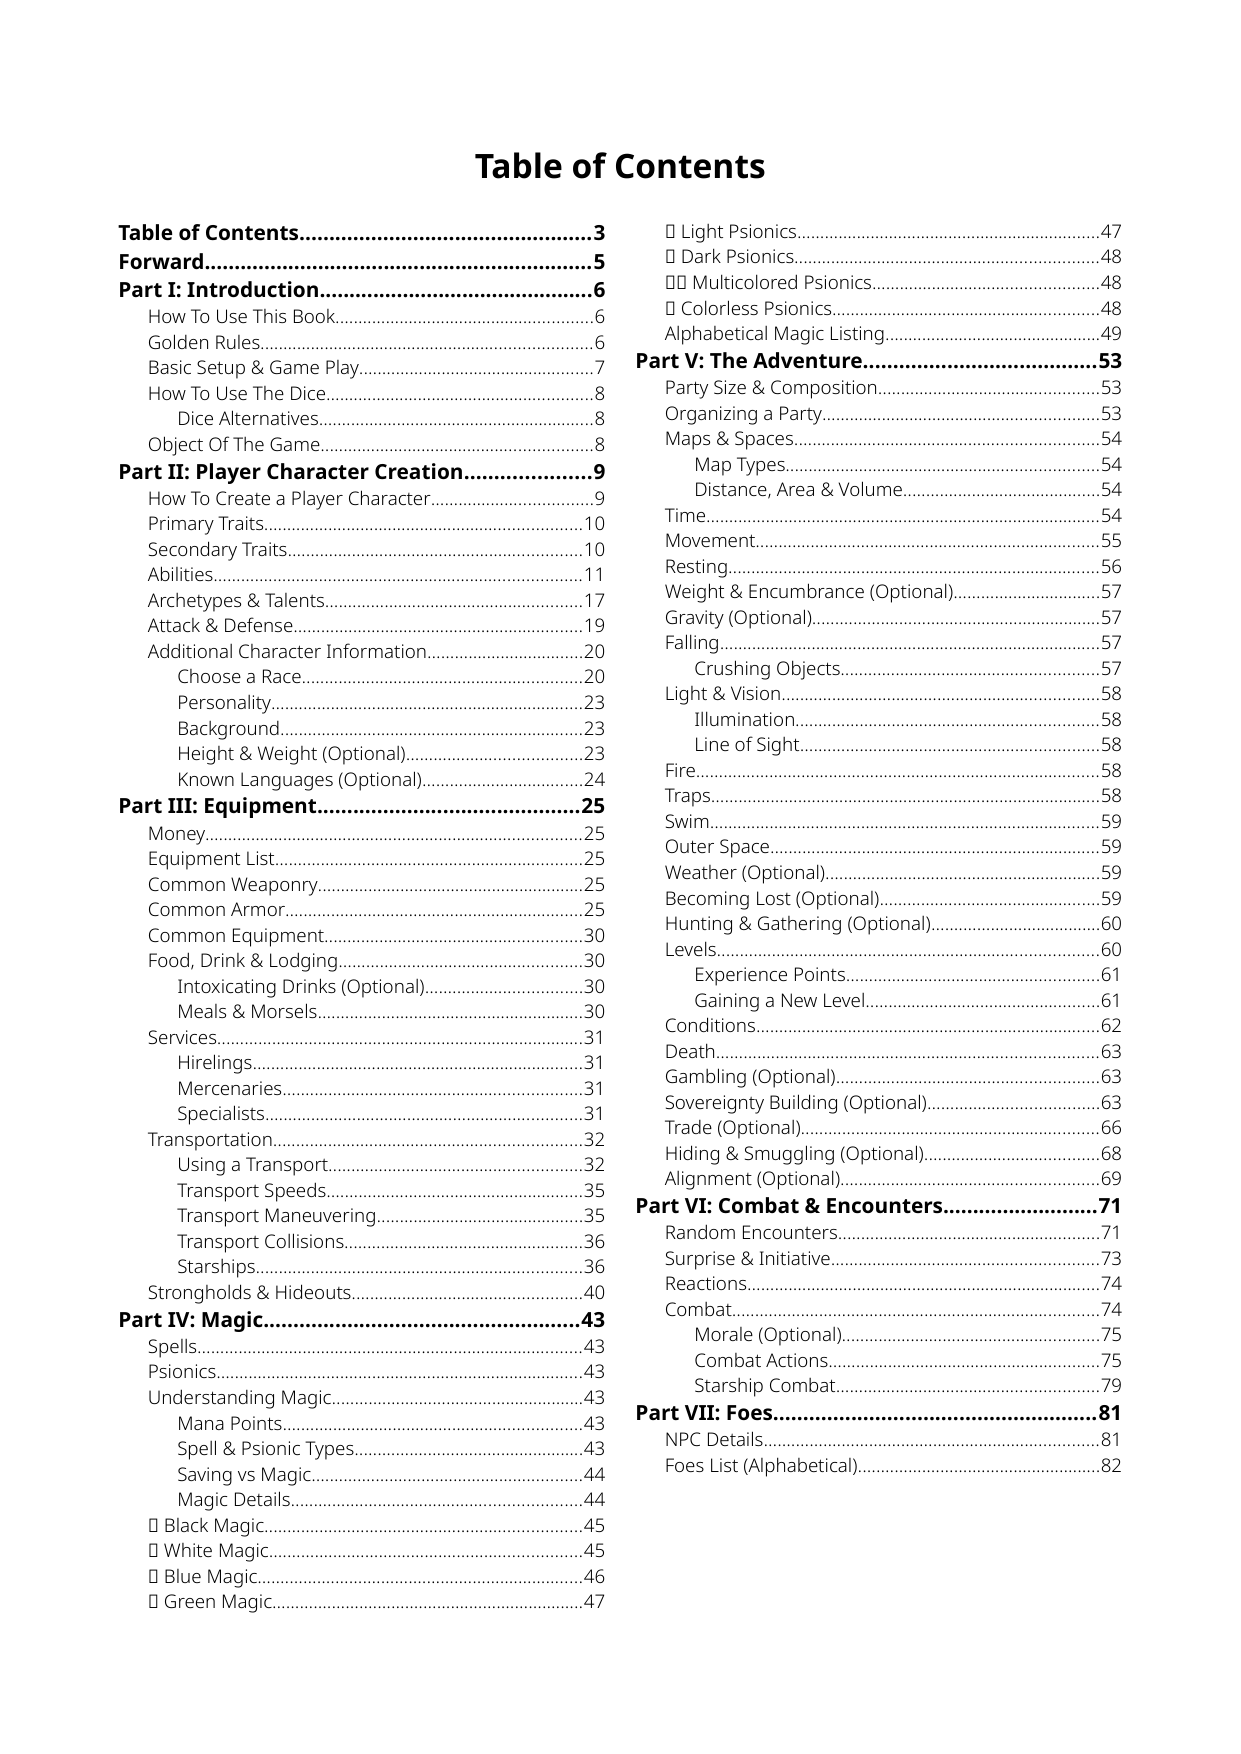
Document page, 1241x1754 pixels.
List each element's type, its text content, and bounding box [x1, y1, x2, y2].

text Abilities 11 [148, 562, 605, 587]
text How To Use The Dice 8 [148, 380, 605, 406]
text Part III: Equipment 25 [118, 791, 605, 820]
text Outer Space 59 [664, 834, 1122, 859]
text Strongholds & Hideouts 40 [148, 1279, 605, 1305]
text Personality 23 [177, 689, 605, 715]
text Known Languages (Optional) 24 [177, 766, 605, 791]
text Experience Points 61 [694, 961, 1122, 987]
text Golden Rules 6 [148, 329, 605, 355]
text Magic Details 44 [177, 1486, 605, 1512]
text  Black Magic 45 [148, 1512, 605, 1537]
text Archetypes & Talents 17 [148, 587, 605, 613]
text Becoming Lost (Optional) 59 [664, 885, 1122, 910]
text Hiding & Smuggling (Optional) 68 [664, 1140, 1122, 1166]
text Weather (Optional) 59 [664, 859, 1122, 885]
text Common Weaponry 25 [148, 871, 605, 896]
text Death 63 [664, 1038, 1122, 1063]
text Gravity (Optional) 57 [664, 604, 1122, 629]
text Basic Setup & Game Play 7 [148, 355, 605, 380]
text Part I: Introduction 6 [118, 275, 605, 304]
text Services 31 [148, 1024, 605, 1049]
text Foes List (Alphabetical) 82 [664, 1452, 1122, 1478]
text How To Create a Player Character 9 [148, 485, 605, 511]
text  White Magic 45 [148, 1537, 605, 1563]
text Hirelings 31 [177, 1049, 605, 1075]
text  Green Magic 47 [148, 1588, 605, 1614]
text Levels 60 [664, 936, 1122, 961]
text Light & Vision 58 [664, 681, 1122, 706]
text Organizing a Party 53 [664, 400, 1122, 425]
text Part V: The Adventure 53 [635, 346, 1122, 374]
text Using a Transport 32 [177, 1152, 605, 1177]
text  Multicolored Psionics 48 [664, 269, 1122, 295]
text Swim 59 [664, 808, 1122, 834]
text Distance, Area & Volume 54 [694, 476, 1122, 502]
text Primary Traits 10 [148, 511, 605, 536]
text Party Size & Composition 53 [664, 374, 1122, 400]
text Meals & Morsels 30 [177, 998, 605, 1024]
text Falling 57 [664, 629, 1122, 655]
text Spell & Psionic Types 43 [177, 1435, 605, 1461]
text Attack & Defense 19 [148, 613, 605, 638]
text Mercenaries 31 [177, 1075, 605, 1101]
text Dice Alternatives 8 [177, 406, 605, 431]
text Traps 58 [664, 783, 1122, 808]
text NPC Details 81 [664, 1427, 1122, 1452]
text Transport Collisions 36 [177, 1228, 605, 1254]
text Food, Drink & Lodging 30 [148, 947, 605, 973]
text Part VI: Combat & Encounters 71 [635, 1191, 1122, 1219]
text Surprise & Initiative 73 [664, 1245, 1122, 1271]
text Reactions 74 [664, 1271, 1122, 1296]
text Alignment (Optional) 69 [664, 1166, 1122, 1191]
text Crushing Objects 57 [694, 655, 1122, 681]
text Morale (Optional) 75 [694, 1322, 1122, 1347]
text Weight & Encumbrance (Optional) 57 [664, 578, 1122, 604]
text Hunting & Gathering (Optional) 60 [664, 910, 1122, 936]
text Map Types 54 [694, 451, 1122, 476]
text Random Encounters 71 [664, 1219, 1122, 1245]
text Maps & Spaces 54 [664, 425, 1122, 451]
text Alphabetical Magic Listing 49 [664, 320, 1122, 346]
text Specialists 31 [177, 1101, 605, 1126]
text Part VII: Foes 81 [635, 1398, 1122, 1427]
text Forward 5 [118, 247, 605, 275]
text Understanding Magic 43 [148, 1384, 605, 1410]
text Resting 56 [664, 553, 1122, 578]
text Gaining a New Level 61 [694, 987, 1122, 1012]
text Psionics 43 [148, 1359, 605, 1384]
text Time 54 [664, 502, 1122, 527]
text Line of Sight 58 [694, 732, 1122, 757]
text Additional Character Information 20 [148, 638, 605, 664]
text Money 25 [148, 820, 605, 845]
text Choose a Race 20 [177, 664, 605, 689]
text Starships 36 [177, 1254, 605, 1279]
text Trade (Optional) 66 [664, 1114, 1122, 1140]
text Spells 43 [148, 1333, 605, 1359]
text Intoxicating Drinks (Optional) 30 [177, 973, 605, 998]
text  Light Psionics 47 [664, 218, 1122, 244]
text Common Equipment 30 [148, 922, 605, 947]
text Part II: Player Character Creation 9 [118, 457, 605, 485]
text  Blue Magic 46 [148, 1563, 605, 1588]
text Starship Combat 79 [694, 1373, 1122, 1398]
text  Dark Psionics 48 [664, 244, 1122, 269]
text Background 23 [177, 715, 605, 740]
text Combat 74 [664, 1296, 1122, 1322]
text Table of Contents 3 [118, 218, 605, 247]
text Conditions 62 [664, 1012, 1122, 1038]
text Fire 58 [664, 757, 1122, 783]
text  Colorless Psionics 48 [664, 295, 1122, 320]
text Movement 55 [664, 527, 1122, 553]
text Secondary Traits 10 [148, 536, 605, 562]
text Illumination 58 [694, 706, 1122, 732]
text Sovereignty Building (Optional) 63 [664, 1089, 1122, 1114]
text Transport Speeds 35 [177, 1177, 605, 1203]
text Gambling (Optional) 63 [664, 1063, 1122, 1089]
text Transport Maneuvering 35 [177, 1203, 605, 1228]
text Transportation 32 [148, 1126, 605, 1152]
text Object Of The Game 8 [148, 431, 605, 457]
text Part IV: Magic 43 [118, 1305, 605, 1333]
text Common Armor 25 [148, 896, 605, 922]
text Mana Points 43 [177, 1410, 605, 1435]
text Combat Actions 75 [694, 1347, 1122, 1373]
text How To Use This Book 6 [148, 304, 605, 329]
text Saving vs Magic 44 [177, 1461, 605, 1486]
text Equipment List 25 [148, 845, 605, 871]
text Height & Weight (Optional) 23 [177, 740, 605, 766]
